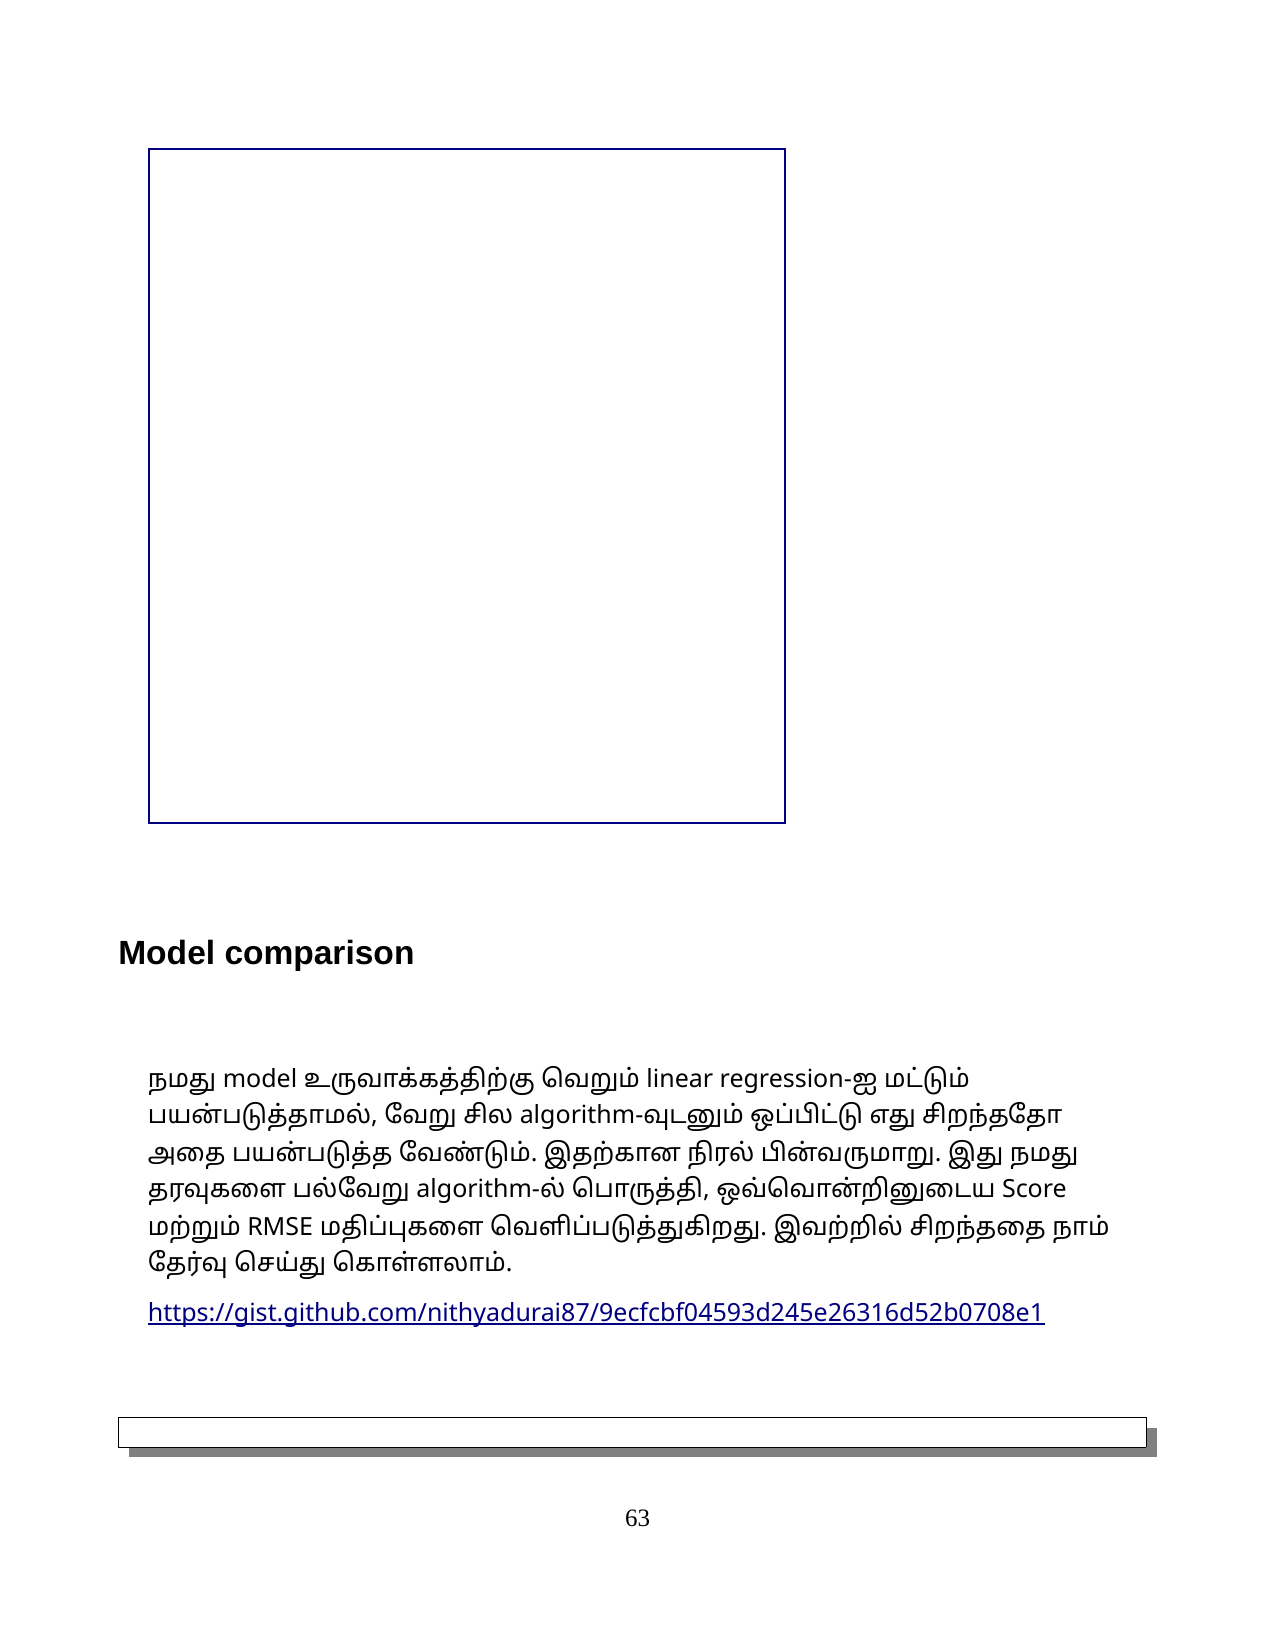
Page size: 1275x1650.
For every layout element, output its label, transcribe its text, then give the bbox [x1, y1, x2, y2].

text https://gist.github.com/nithyadurai87/9ecfcbf04593d245e26316d52b0708e1 [118, 1265, 1157, 1329]
text [119, 1418, 1146, 1447]
subtitle Model comparison [118, 933, 1157, 972]
text நமது model உருவாக்கத்திற்கு வெறும் linear regression-ஐ மட்டும் பயன்படுத்தாமல், வேறு சில algorithm-வுடனும் ஒப்பிட்டு எது சிறந்ததோ அதை பயன்படுத்த வேண்டும். இதற்கான நிரல் பின்வருமாறு. இது நமது தரவுகளை பல்வேறு algorithm-ல் பொருத்தி, ஒவ்வொன்றினுடைய Score மற்றும் RMSE மதிப்புகளை வெளிப்படுத்துகிறது. இவற்றில் சிறந்ததை நாம் தேர்வு செய்து கொள்ளலாம். [118, 1031, 1157, 1265]
